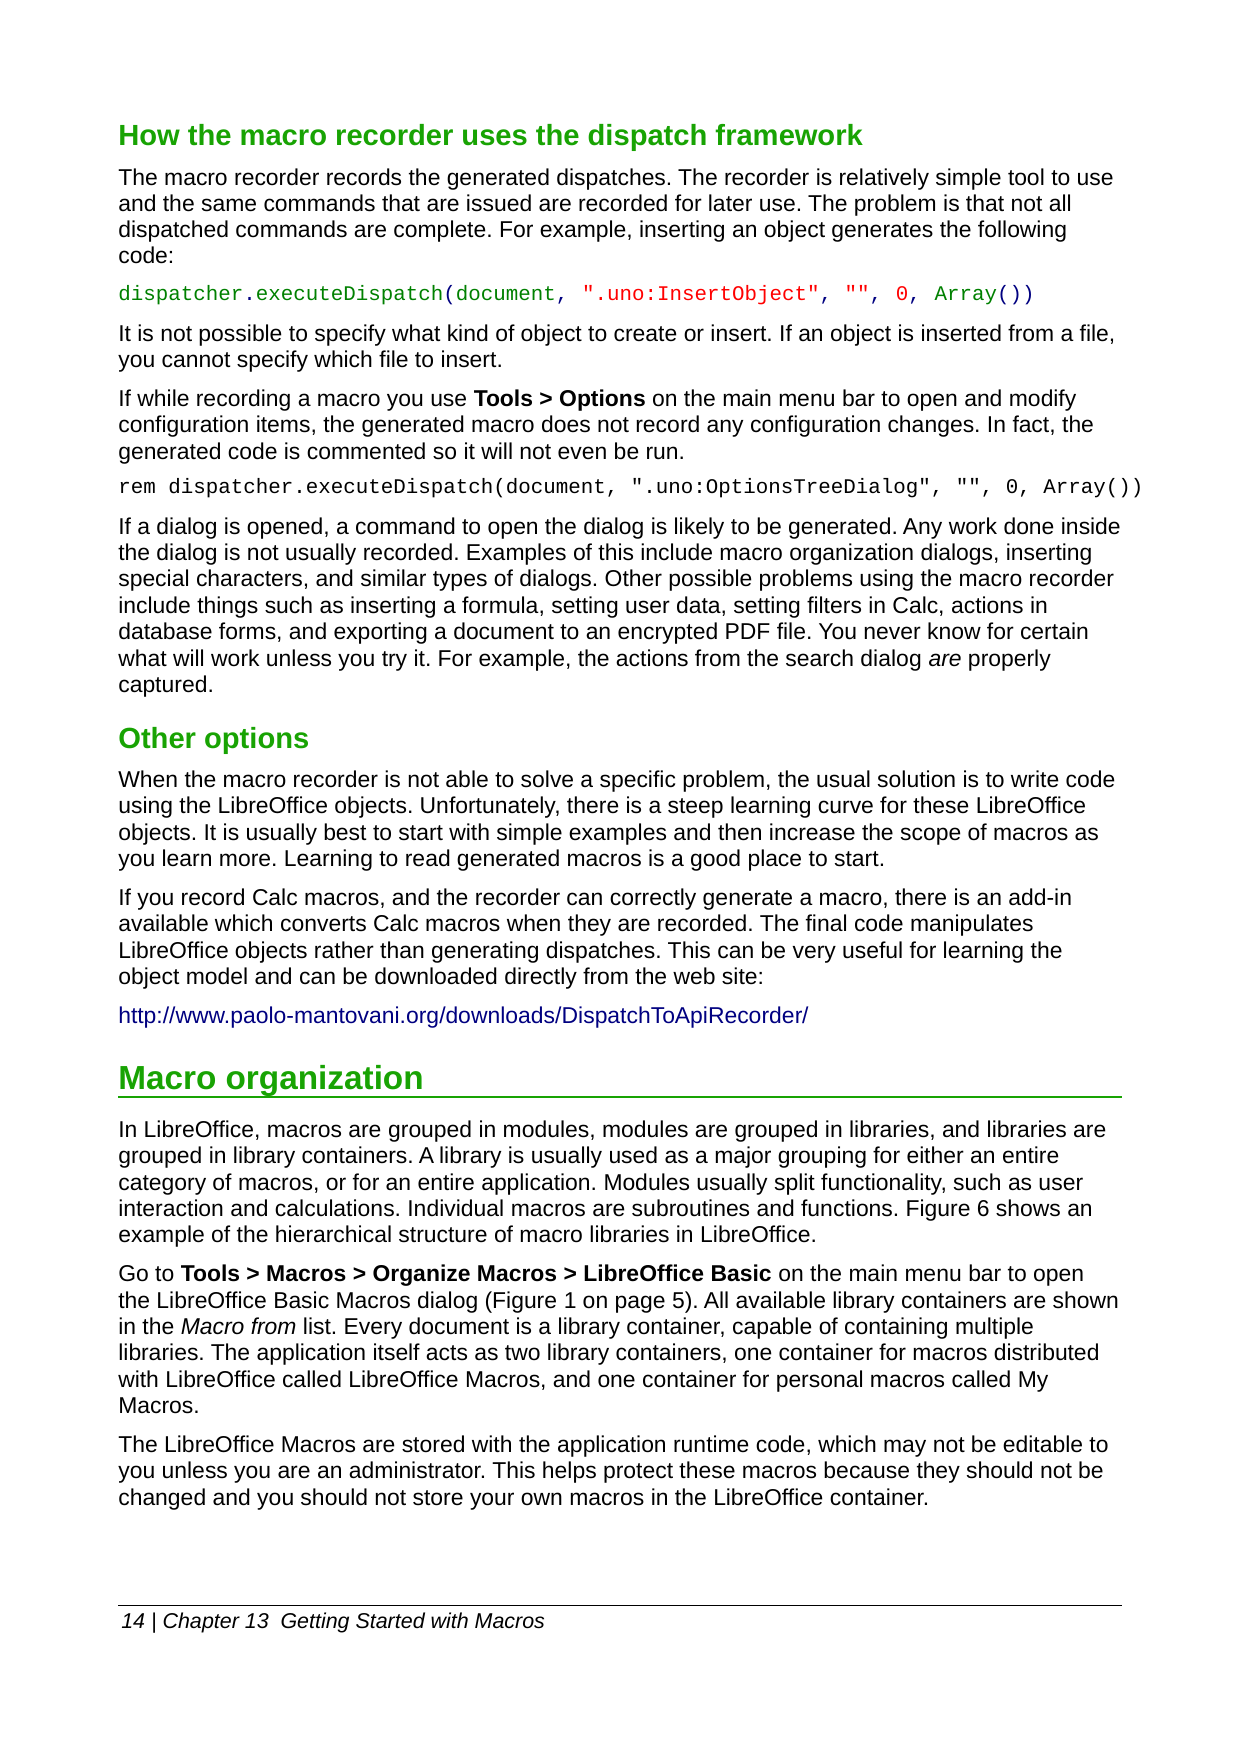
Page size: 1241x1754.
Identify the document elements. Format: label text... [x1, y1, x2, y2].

text http://www.paolo-mantovani.org/downloads/DispatchToApiRecorder/ [118, 1002, 1122, 1028]
text The macro recorder records the generated dispatches. The recorder is relatively simple tool to use and the same commands that are issued are recorded for later use. The problem is that not all dispatched commands are complete. For example, inserting an object generates the following code: [118, 163, 1122, 269]
text rem dispatcher.executeDispatch(document, ".uno:OptionsTreeDialog", "", 0, Array()) [118, 477, 1152, 500]
text dispatcher.executeDispatch(document, ".uno:InsertObject", "", 0, Array()) [118, 281, 1122, 307]
text If while recording a macro you use Tools > Options on the main menu bar to open and modify configuration items, the generated macro does not record any configuration changes. In fact, the generated code is commented so it will not even be run. [118, 385, 1122, 464]
subtitle Macro organization [118, 1058, 1122, 1096]
subtitle Other options [118, 721, 1122, 754]
text If you record Calc macros, and the recorder can correctly generate a macro, there is an add-in available which converts Calc macros when they are recorded. The final code manipulates LibreOffice objects rather than generating dispatches. This can be very useful for learning the object model and can be downloaded directly from the web site: [118, 884, 1122, 989]
text When the macro recorder is not able to solve a specific problem, the usual solution is to write code using the LibreOffice objects. Unfortunately, there is a steep learning curve for these LibreOffice objects. It is usually best to start with simple examples and then increase the scope of macros as you learn more. Learning to read generated macros is a good place to start. [118, 766, 1122, 872]
text In LibreOffice, macros are grouped in modules, modules are grouped in libraries, and libraries are grouped in library containers. A library is usually used as a major grouping for either an entire category of macros, or for an entire application. Modules usually split functionality, such as user interaction and calculations. Individual macros are subroutines and functions. Figure 6 shows an example of the hierarchical structure of macro libraries in LibreOffice. [118, 1116, 1122, 1248]
text The LibreOffice Macros are stored with the application runtime code, which may not be editable to you unless you are an administrator. This helps protect these macros because they should not be changed and you should not store your own macros in the LibreOffice container. [118, 1431, 1122, 1510]
text It is not possible to specify what kind of object to create or insert. If an object is inserted from a file, you cannot specify which file to insert. [118, 320, 1122, 372]
text If a dialog is opened, a command to open the dialog is likely to be generated. Any work done inside the dialog is not usually recorded. Examples of this include macro organization dialogs, inserting special characters, and similar types of dialogs. Other possible problems using the macro recorder include things such as inserting a formula, setting user data, setting filters in Calc, actions in database forms, and exporting a document to an encrypted PDF file. You never know for certain what will work unless you try it. For example, the actions from the search dialog are properly captured. [118, 513, 1122, 697]
text Go to Tools > Macros > Organize Macros > LibreOffice Basic on the main menu bar to open the LibreOffice Basic Macros dialog (Figure 1 on page 5). All available library containers are shown in the Macro from list. Every document is a library container, capable of containing multiple libraries. The application itself acts as two library containers, one container for macros distributed with LibreOffice called LibreOffice Macros, and one container for personal macros called My Macros. [118, 1260, 1122, 1418]
subtitle How the macro recorder uses the dispatch framework [118, 118, 1122, 152]
